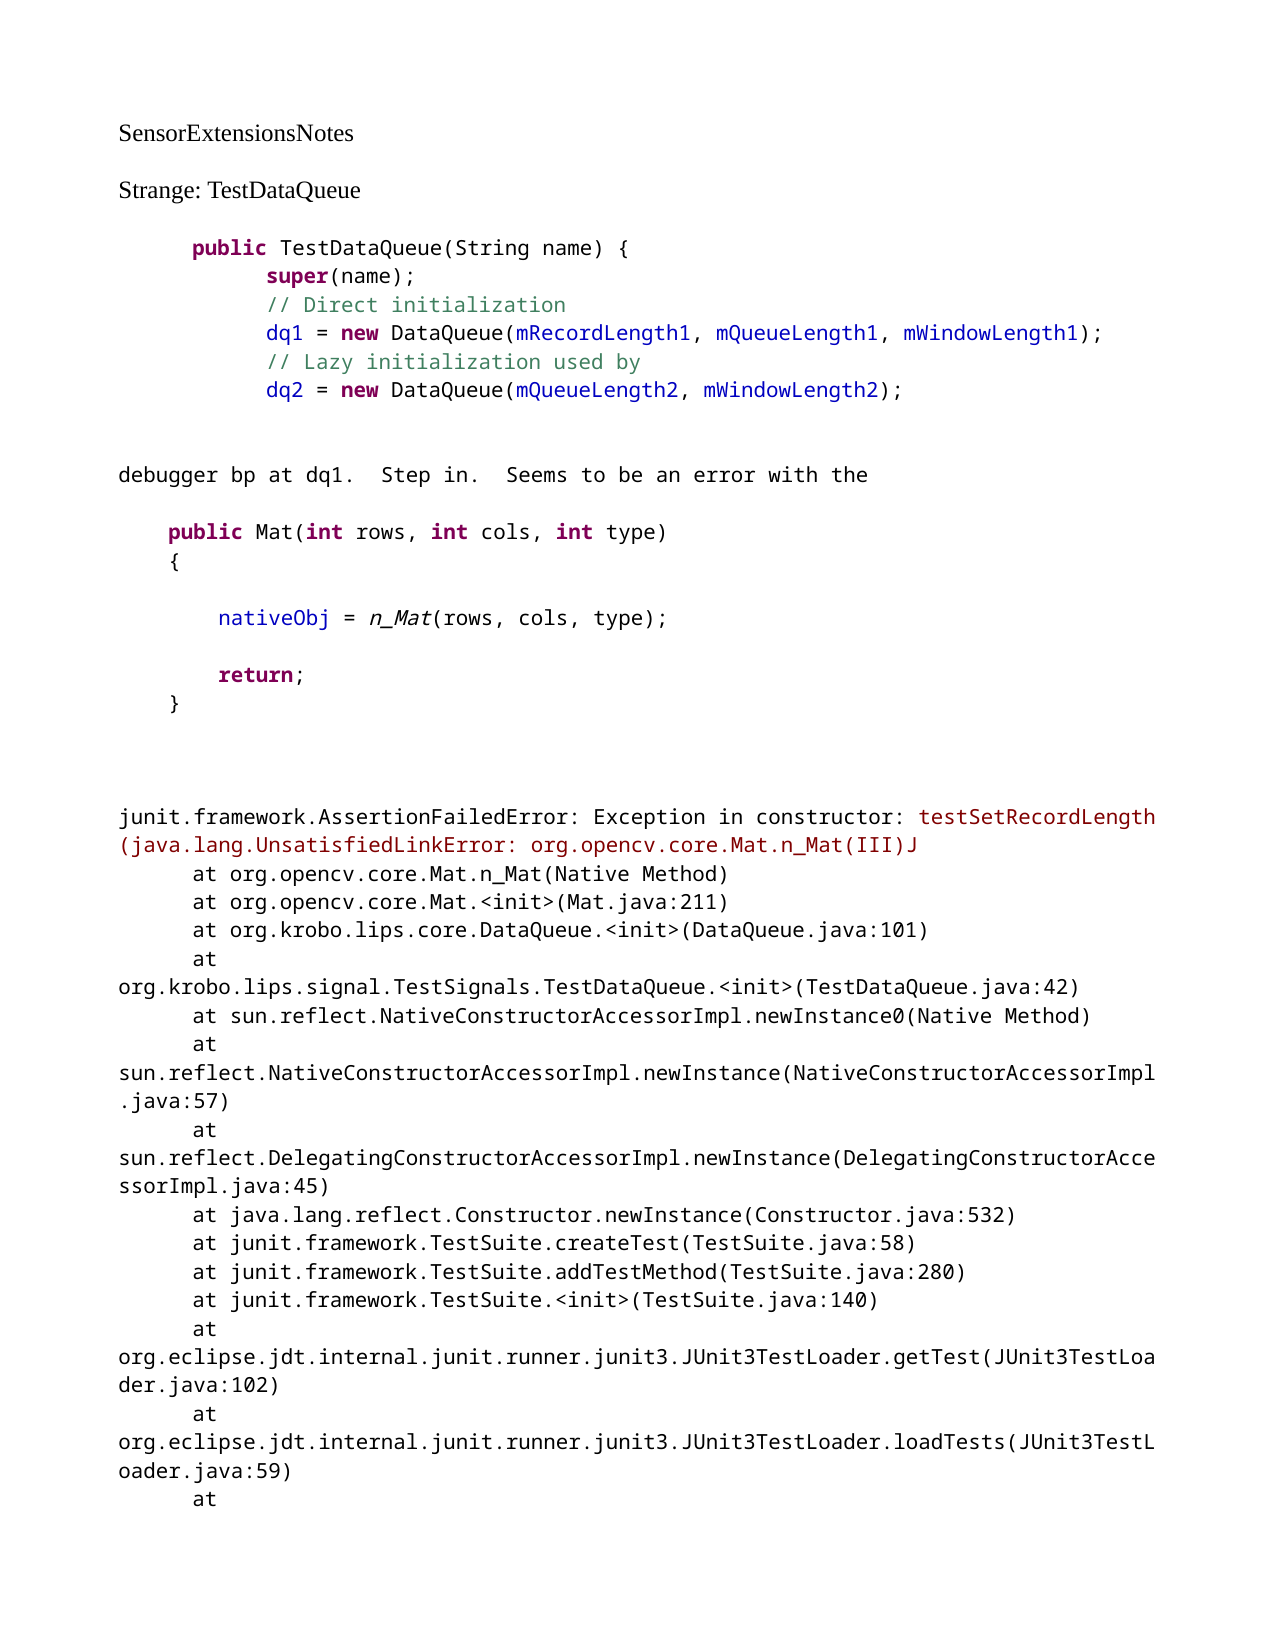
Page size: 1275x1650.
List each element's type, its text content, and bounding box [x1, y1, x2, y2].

text at sun.reflect.DelegatingConstructorAccessorImpl.newInstance(DelegatingConstructorAccessorImpl.java:45) [118, 1115, 1157, 1200]
text at java.lang.reflect.Constructor.newInstance(Constructor.java:532) [118, 1200, 1157, 1228]
text // Direct initialization [118, 290, 1157, 318]
text at sun.reflect.NativeConstructorAccessorImpl.newInstance(NativeConstructorAccessorImpl.java:57) [118, 1029, 1157, 1115]
text at org.opencv.core.Mat.n_Mat(Native Method) [118, 859, 1157, 887]
text debugger bp at dq1. Step in. Seems to be an error with the [118, 461, 1157, 489]
text at org.opencv.core.Mat.<init>(Mat.java:211) [118, 887, 1157, 916]
text at org.krobo.lips.signal.TestSignals.TestDataQueue.<init>(TestDataQueue.java:42) [118, 944, 1157, 1001]
text junit.framework.AssertionFailedError: Exception in constructor: testSetRecordLength (java.lang.UnsatisfiedLinkError: org.opencv.core.Mat.n_Mat(III)J [118, 802, 1157, 859]
text } [118, 688, 1157, 717]
text SensorExtensionsNotes [118, 118, 1157, 147]
text // Lazy initialization used by [118, 347, 1157, 375]
text super(name); [118, 262, 1157, 290]
text at org.krobo.lips.core.DataQueue.<init>(DataQueue.java:101) [118, 916, 1157, 944]
text at [118, 1484, 1157, 1513]
text at junit.framework.TestSuite.createTest(TestSuite.java:58) [118, 1228, 1157, 1257]
text { [118, 546, 1157, 574]
text at org.eclipse.jdt.internal.junit.runner.junit3.JUnit3TestLoader.loadTests(JUnit3TestLoader.java:59) [118, 1399, 1157, 1484]
text return; [118, 660, 1157, 688]
text public Mat(int rows, int cols, int type) [118, 517, 1157, 546]
text at org.eclipse.jdt.internal.junit.runner.junit3.JUnit3TestLoader.getTest(JUnit3TestLoader.java:102) [118, 1314, 1157, 1399]
text dq1 = new DataQueue(mRecordLength1, mQueueLength1, mWindowLength1); [118, 318, 1157, 347]
text dq2 = new DataQueue(mQueueLength2, mWindowLength2); [118, 375, 1157, 404]
text at junit.framework.TestSuite.<init>(TestSuite.java:140) [118, 1285, 1157, 1314]
text Strange: TestDataQueue [118, 176, 1157, 204]
text at junit.framework.TestSuite.addTestMethod(TestSuite.java:280) [118, 1257, 1157, 1285]
text nativeObj = n_Mat(rows, cols, type); [118, 603, 1157, 631]
text at sun.reflect.NativeConstructorAccessorImpl.newInstance0(Native Method) [118, 1001, 1157, 1029]
text public TestDataQueue(String name) { [118, 233, 1157, 262]
